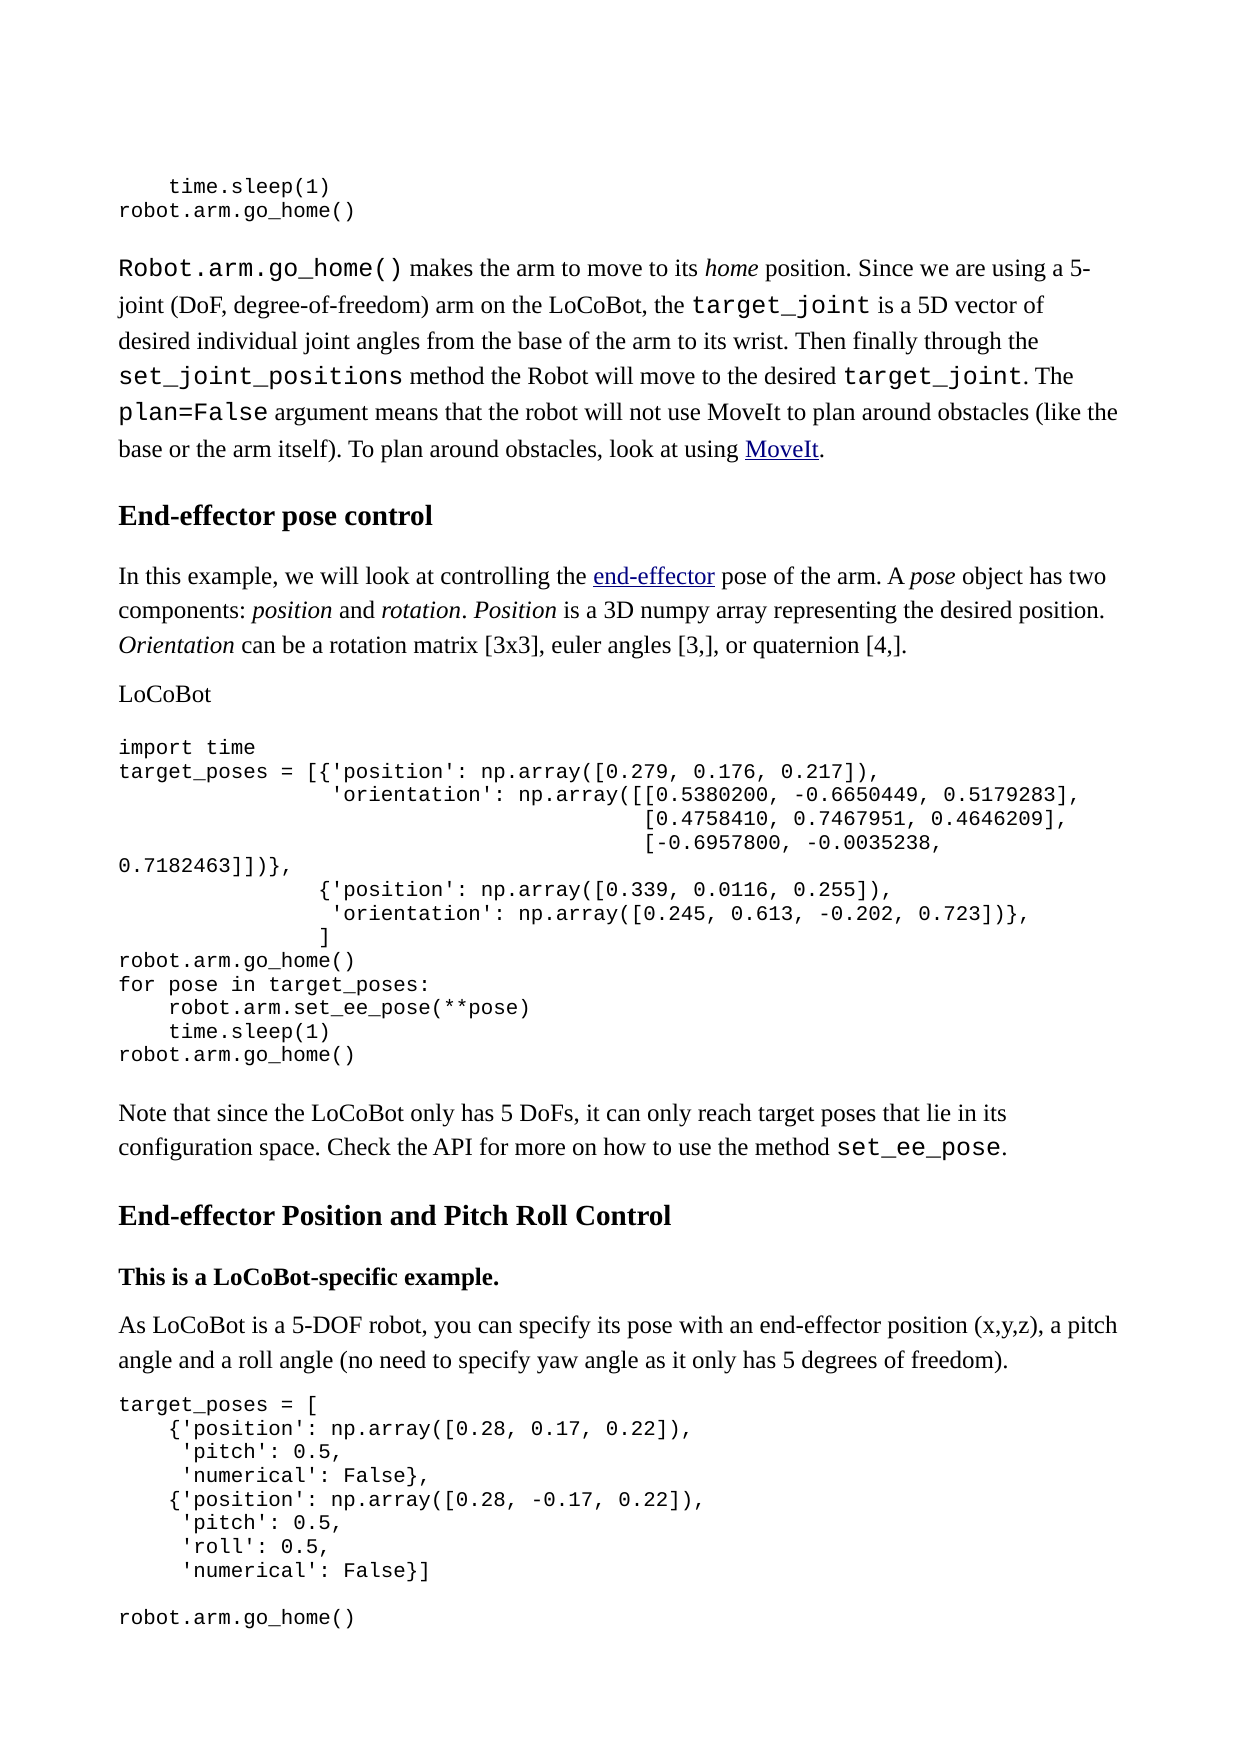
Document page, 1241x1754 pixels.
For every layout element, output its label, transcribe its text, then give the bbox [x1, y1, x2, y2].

subtitle End-effector Position and Pitch Roll Control [118, 1198, 1122, 1232]
text robot.arm.go_home() [118, 1044, 1122, 1068]
text 'pitch': 0.5, [118, 1441, 1122, 1465]
text ] [118, 926, 1122, 950]
text This is a LoCoBot-specific example. [118, 1262, 1122, 1290]
text 'numerical': False}] [118, 1560, 1122, 1583]
text robot.arm.go_home() [118, 200, 1122, 224]
text {'position': np.array([0.339, 0.0116, 0.255]), [118, 879, 1122, 903]
text robot.arm.go_home() [118, 1607, 1122, 1631]
text 'pitch': 0.5, [118, 1512, 1122, 1536]
text target_poses = [ [118, 1394, 1122, 1418]
text 'orientation': np.array([0.245, 0.613, -0.202, 0.723])}, [118, 903, 1122, 926]
text Note that since the LoCoBot only has 5 DoFs, it can only reach target poses that lie in its configuration space. Check the API for more on how to use the method set_ee_pose. [118, 1098, 1122, 1163]
text time.sleep(1) [118, 176, 1122, 200]
text target_poses = [{'position': np.array([0.279, 0.176, 0.217]), [118, 761, 1122, 784]
text robot.arm.set_ee_pose(**pose) [118, 997, 1122, 1021]
text [0.4758410, 0.7467951, 0.4646209], [118, 808, 1122, 832]
text 'orientation': np.array([[0.5380200, -0.6650449, 0.5179283], [118, 784, 1122, 808]
text In this example, we will look at controlling the end-effector pose of the arm. A pose object has two components: position and rotation. Position is a 3D numpy array representing the desired position. Orientation can be a rotation matrix [3x3], euler angles [3,], or quaternion [4,]. [118, 561, 1122, 658]
text As LoCoBot is a 5-DOF robot, you can specify its pose with an end-effector position (x,y,z), a pitch angle and a roll angle (no need to specify yaw angle as it only has 5 degrees of freedom). [118, 1311, 1122, 1374]
text LoCoBot [118, 679, 1122, 708]
text time.sleep(1) [118, 1021, 1122, 1044]
text {'position': np.array([0.28, -0.17, 0.22]), [118, 1489, 1122, 1512]
subtitle End-effector pose control [118, 498, 1122, 531]
text 'roll': 0.5, [118, 1536, 1122, 1560]
text robot.arm.go_home() [118, 950, 1122, 973]
text 'numerical': False}, [118, 1465, 1122, 1489]
text [-0.6957800, -0.0035238, 0.7182463]])}, [118, 832, 1122, 879]
text for pose in target_poses: [118, 973, 1122, 997]
text Robot.arm.go_home() makes the arm to move to its home position. Since we are using a 5-joint (DoF, degree-of-freedom) arm on the LoCoBot, the target_joint is a 5D vector of desired individual joint angles from the base of the arm to its wrist. Then finally through the set_joint_positions method the Robot will move to the desired target_joint. The plan=False argument means that the robot will not use MoveIt to plan around obstacles (like the base or the arm itself). To plan around obstacles, look at using MoveIt. [118, 253, 1122, 463]
text import time [118, 737, 1122, 761]
text {'position': np.array([0.28, 0.17, 0.22]), [118, 1418, 1122, 1441]
